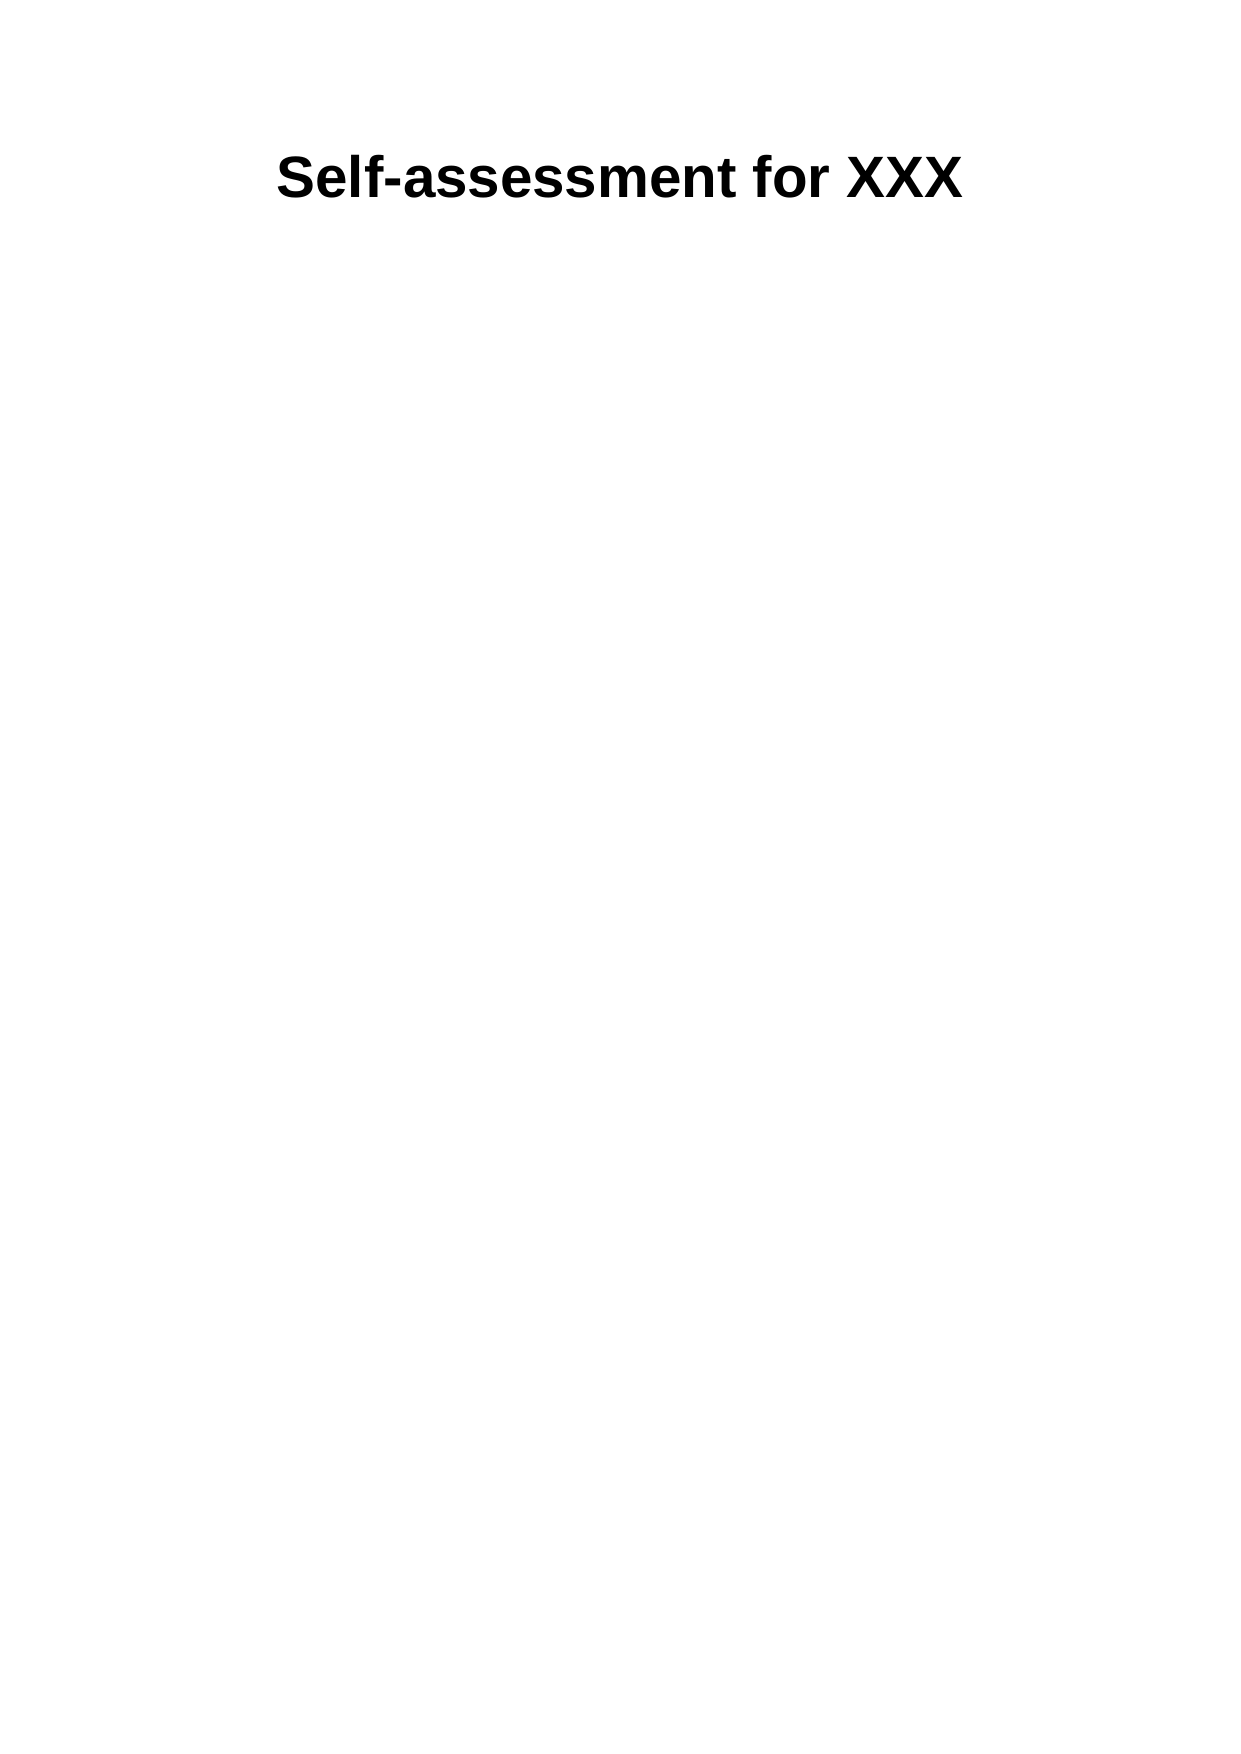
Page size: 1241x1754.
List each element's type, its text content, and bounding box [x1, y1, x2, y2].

title Self-assessment for XXX [118, 143, 1122, 210]
